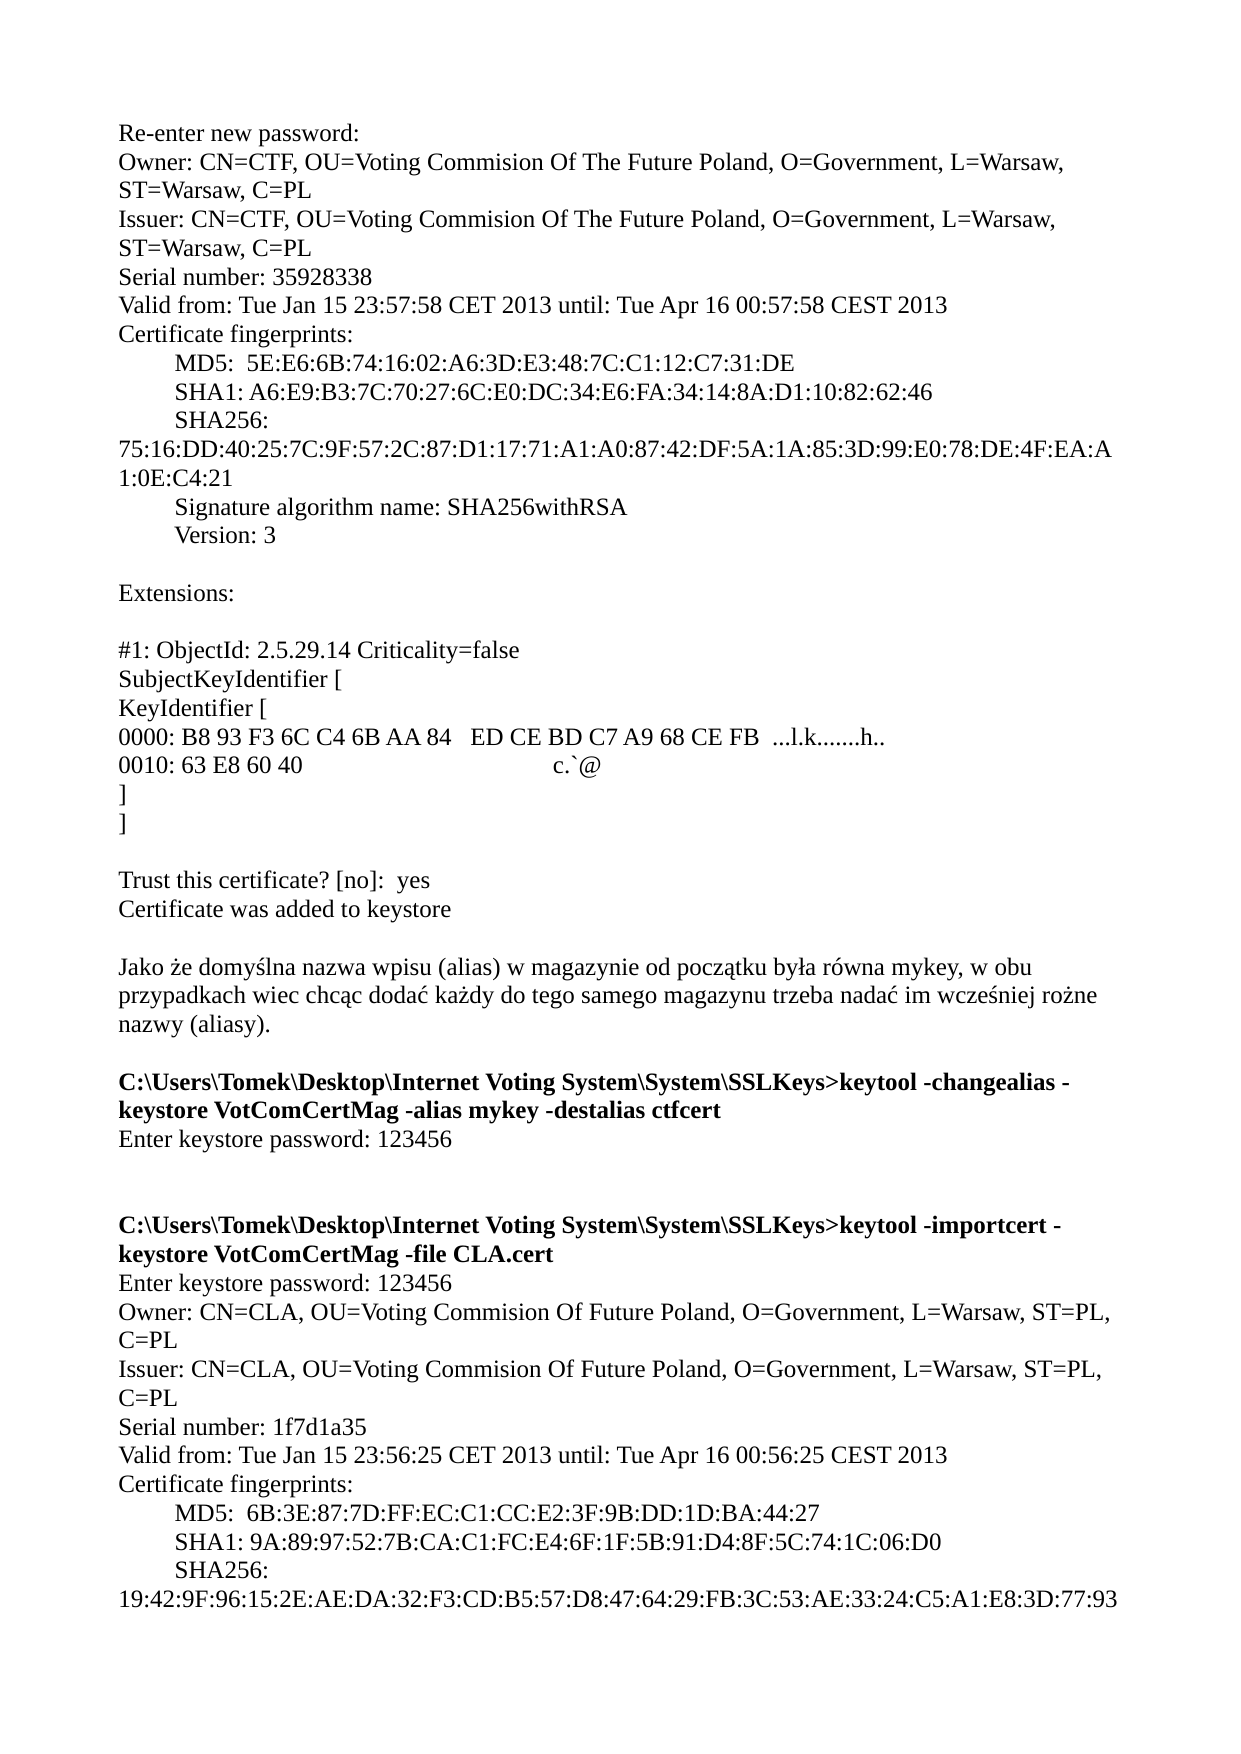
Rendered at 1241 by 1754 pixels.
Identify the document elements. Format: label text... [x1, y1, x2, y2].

text Valid from: Tue Jan 15 23:57:58 CET 2013 until: Tue Apr 16 00:57:58 CEST 2013 [118, 291, 1122, 319]
text SubjectKeyIdentifier [ [118, 664, 1122, 693]
text #1: ObjectId: 2.5.29.14 Criticality=false [118, 636, 1122, 664]
text Certificate fingerprints: [118, 319, 1122, 348]
text 0000: B8 93 F3 6C C4 6B AA 84 ED CE BD C7 A9 68 CE FB ...l.k.......h.. [118, 722, 1122, 751]
text Owner: CN=CTF, OU=Voting Commision Of The Future Poland, O=Government, L=Warsaw, ST=Warsaw, C=PL [118, 147, 1122, 204]
text Signature algorithm name: SHA256withRSA [118, 492, 1122, 521]
text Issuer: CN=CTF, OU=Voting Commision Of The Future Poland, O=Government, L=Warsaw, ST=Warsaw, C=PL [118, 204, 1122, 262]
text ] [118, 779, 1122, 808]
text KeyIdentifier [ [118, 693, 1122, 722]
text MD5: 6B:3E:87:7D:FF:EC:C1:CC:E2:3F:9B:DD:1D:BA:44:27 [118, 1498, 1122, 1527]
text ] [118, 808, 1122, 837]
text C:\Users\Tomek\Desktop\Internet Voting System\System\SSLKeys>keytool -changealias -keystore VotComCertMag -alias mykey -destalias ctfcert [118, 1067, 1122, 1124]
text SHA1: 9A:89:97:52:7B:CA:C1:FC:E4:6F:1F:5B:91:D4:8F:5C:74:1C:06:D0 [118, 1527, 1122, 1556]
text Re-enter new password: [118, 118, 1122, 147]
text Issuer: CN=CLA, OU=Voting Commision Of Future Poland, O=Government, L=Warsaw, ST=PL, C=PL [118, 1354, 1122, 1412]
text Certificate was added to keystore [118, 894, 1122, 923]
text Jako że domyślna nazwa wpisu (alias) w magazynie od początku była równa mykey, w obu przypadkach wiec chcąc dodać każdy do tego samego magazynu trzeba nadać im wcześniej rożne nazwy (aliasy). [118, 952, 1122, 1038]
text SHA256: 19:42:9F:96:15:2E:AE:DA:32:F3:CD:B5:57:D8:47:64:29:FB:3C:53:AE:33:24:C5:A1:E8:3D:77:93 [118, 1556, 1122, 1613]
text Valid from: Tue Jan 15 23:56:25 CET 2013 until: Tue Apr 16 00:56:25 CEST 2013 [118, 1441, 1122, 1469]
text Certificate fingerprints: [118, 1469, 1122, 1498]
text Serial number: 35928338 [118, 262, 1122, 291]
text SHA1: A6:E9:B3:7C:70:27:6C:E0:DC:34:E6:FA:34:14:8A:D1:10:82:62:46 [118, 377, 1122, 406]
text Enter keystore password: 123456 [118, 1268, 1122, 1297]
text Serial number: 1f7d1a35 [118, 1412, 1122, 1441]
text Trust this certificate? [no]: yes [118, 866, 1122, 894]
text 0010: 63 E8 60 40 c.`@ [118, 751, 1122, 779]
text SHA256: 75:16:DD:40:25:7C:9F:57:2C:87:D1:17:71:A1:A0:87:42:DF:5A:1A:85:3D:99:E0:78:DE:4F:EA:A1:0E:C4:21 [118, 406, 1122, 492]
text C:\Users\Tomek\Desktop\Internet Voting System\System\SSLKeys>keytool -importcert -keystore VotComCertMag -file CLA.cert [118, 1211, 1122, 1268]
text MD5: 5E:E6:6B:74:16:02:A6:3D:E3:48:7C:C1:12:C7:31:DE [118, 348, 1122, 377]
text Version: 3 [118, 521, 1122, 549]
text Owner: CN=CLA, OU=Voting Commision Of Future Poland, O=Government, L=Warsaw, ST=PL, C=PL [118, 1297, 1122, 1354]
text Enter keystore password: 123456 [118, 1124, 1122, 1153]
text Extensions: [118, 578, 1122, 607]
